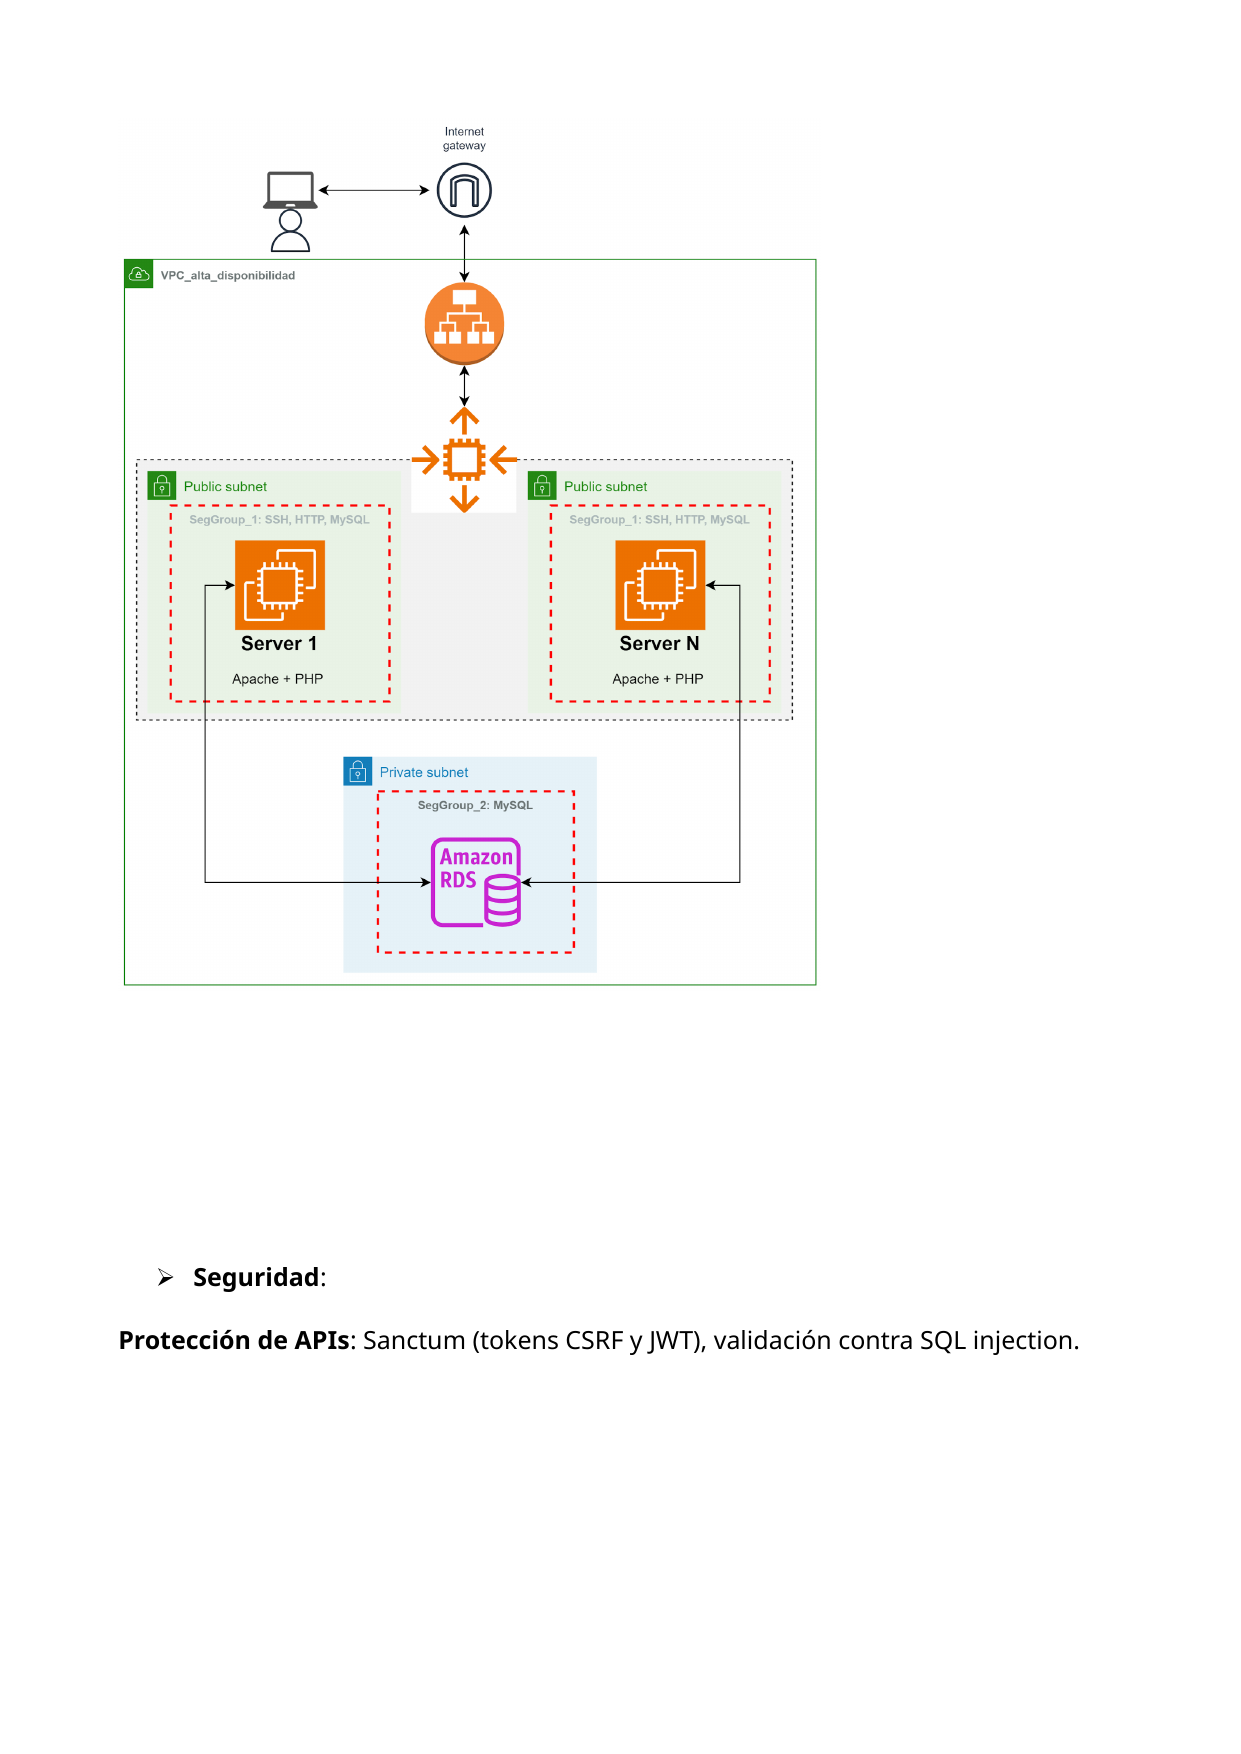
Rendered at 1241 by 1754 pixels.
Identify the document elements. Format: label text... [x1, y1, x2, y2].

list Seguridad: [156, 1260, 1122, 1294]
text Protección de APIs: Sanctum (tokens CSRF y JWT), validación contra SQL injection. [118, 1323, 1122, 1357]
picture [118, 118, 822, 991]
